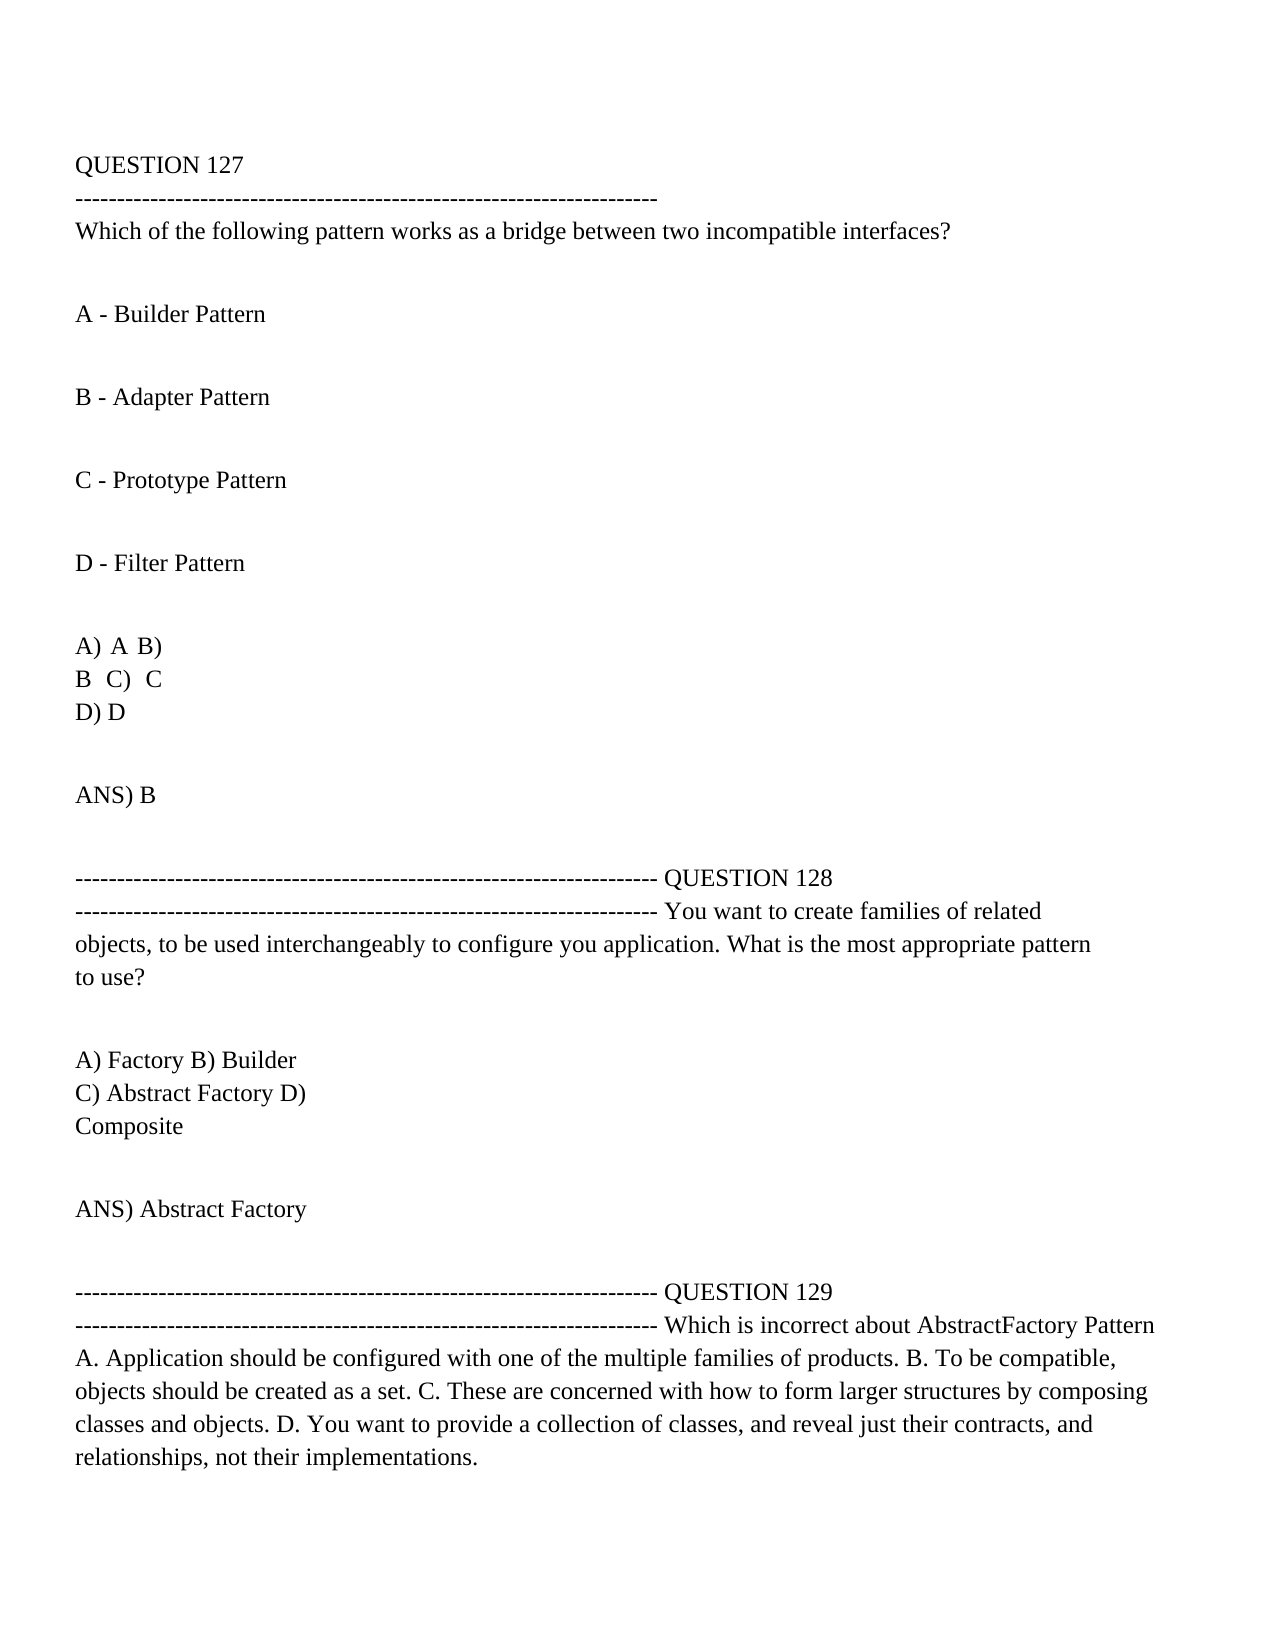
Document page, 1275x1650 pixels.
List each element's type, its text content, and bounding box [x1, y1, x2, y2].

text ---------------------------------------------------------------------- QUESTION 128 ---------------------------------------------------------------------- You want to create families of related objects, to be used interchangeably to configure you application. What is the most appropriate pattern to use? [75, 863, 1107, 991]
text D - Filter Pattern [75, 548, 294, 577]
text ---------------------------------------------------------------------- QUESTION 129 ---------------------------------------------------------------------- Which is incorrect about AbstractFactory Pattern A. Application should be configured with one of the multiple families of products. B. To be compatible, objects should be created as a set. C. These are concerned with how to form larger structures by composing classes and objects. D. You want to provide a collection of classes, and reveal just their contracts, and relationships, not their implementations. [75, 1277, 1164, 1471]
text A) A B) B C) C D) D [75, 631, 162, 726]
text C - Prototype Pattern [75, 465, 346, 494]
text A) Factory B) Builder C) Abstract Factory D) Composite [75, 1045, 326, 1140]
text ANS) Abstract Factory [75, 1194, 359, 1223]
text ANS) B [75, 780, 193, 809]
text B - Adapter Pattern [75, 382, 324, 411]
text A - Builder Pattern [75, 299, 315, 328]
text ---------------------------------------------------------------------- QUESTION 127 ---------------------------------------------------------------------- [75, 150, 693, 212]
text Which of the following pattern works as a bridge between two incompatible interfaces? [75, 216, 1065, 245]
